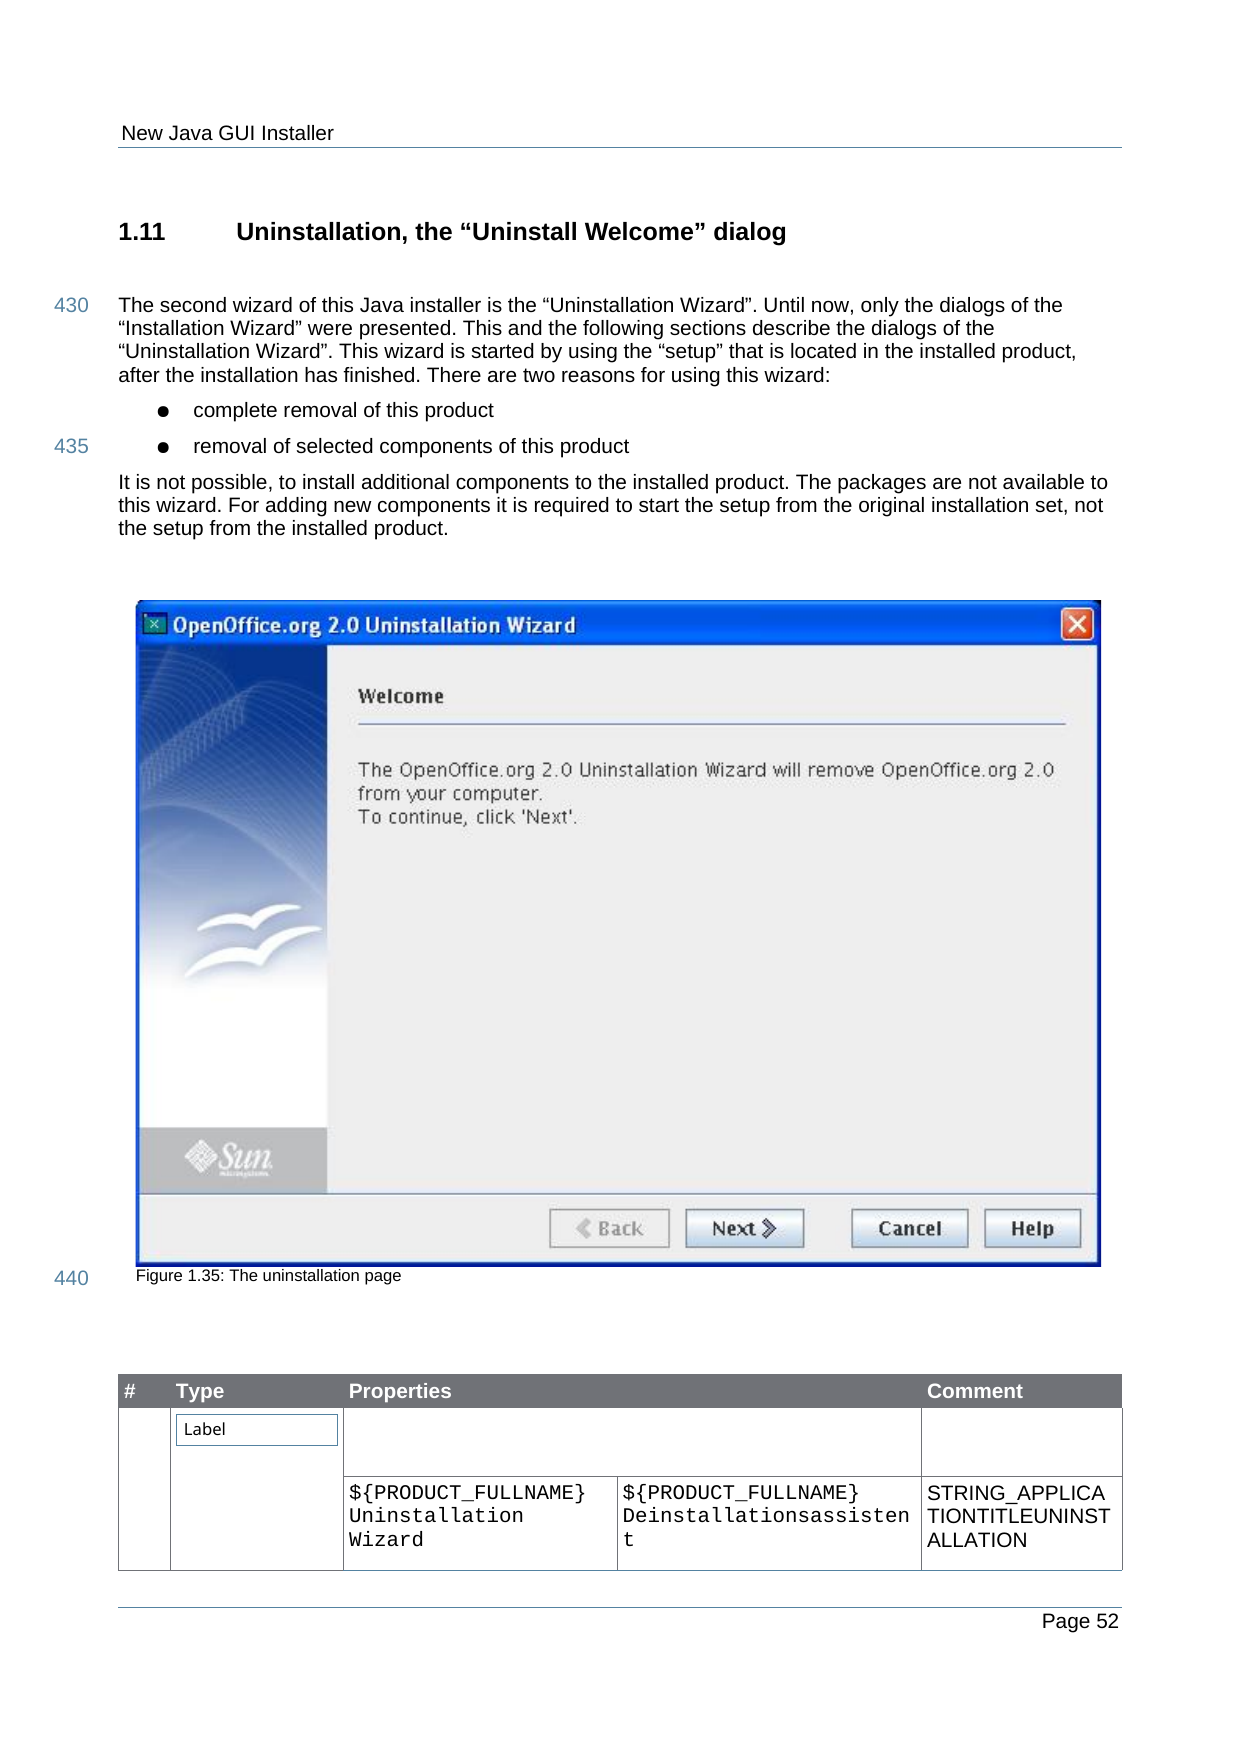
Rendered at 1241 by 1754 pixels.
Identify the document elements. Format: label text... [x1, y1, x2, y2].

table_cell <#> [119, 1408, 170, 1570]
table_cell [171, 1408, 343, 1570]
table_header Properties [343, 1374, 921, 1408]
list complete removal of this product [156, 399, 1122, 422]
picture [135, 600, 1102, 1267]
table_cell ${PRODUCT_FULLNAME} Uninstallation Wizard [344, 1477, 617, 1570]
subtitle Uninstallation, the “Uninstall Welcome” dialog [118, 218, 1122, 246]
list removal of selected components of this product [156, 435, 1122, 458]
table_header Comment [921, 1374, 1122, 1408]
text It is not possible, to install additional components to the installed product. The packages are not available to this wizard. For adding new components it is required to start the setup from the original installation set, not the setup from the installed product. [118, 470, 1122, 540]
table_header # [118, 1374, 170, 1408]
text The second wizard of this Java installer is the “Uninstallation Wizard”. Until now, only the dialogs of the “Installation Wizard” were presented. This and the following sections describe the dialogs of the “Uninstallation Wizard”. This wizard is started by using the “setup” that is located in the installed product, after the installation has finished. There are two reasons for using this wizard: [118, 293, 1122, 386]
text Figure 1.35: The uninstallation page [136, 1267, 1101, 1285]
table_header [922, 1408, 1122, 1476]
table_header [344, 1408, 921, 1476]
table_header Type [170, 1374, 343, 1408]
table_cell ${PRODUCT_FULLNAME} Deinstallationsassistent [618, 1477, 921, 1570]
table_cell STRING_APPLICATIONTITLEUNINSTALLATION [922, 1477, 1122, 1570]
